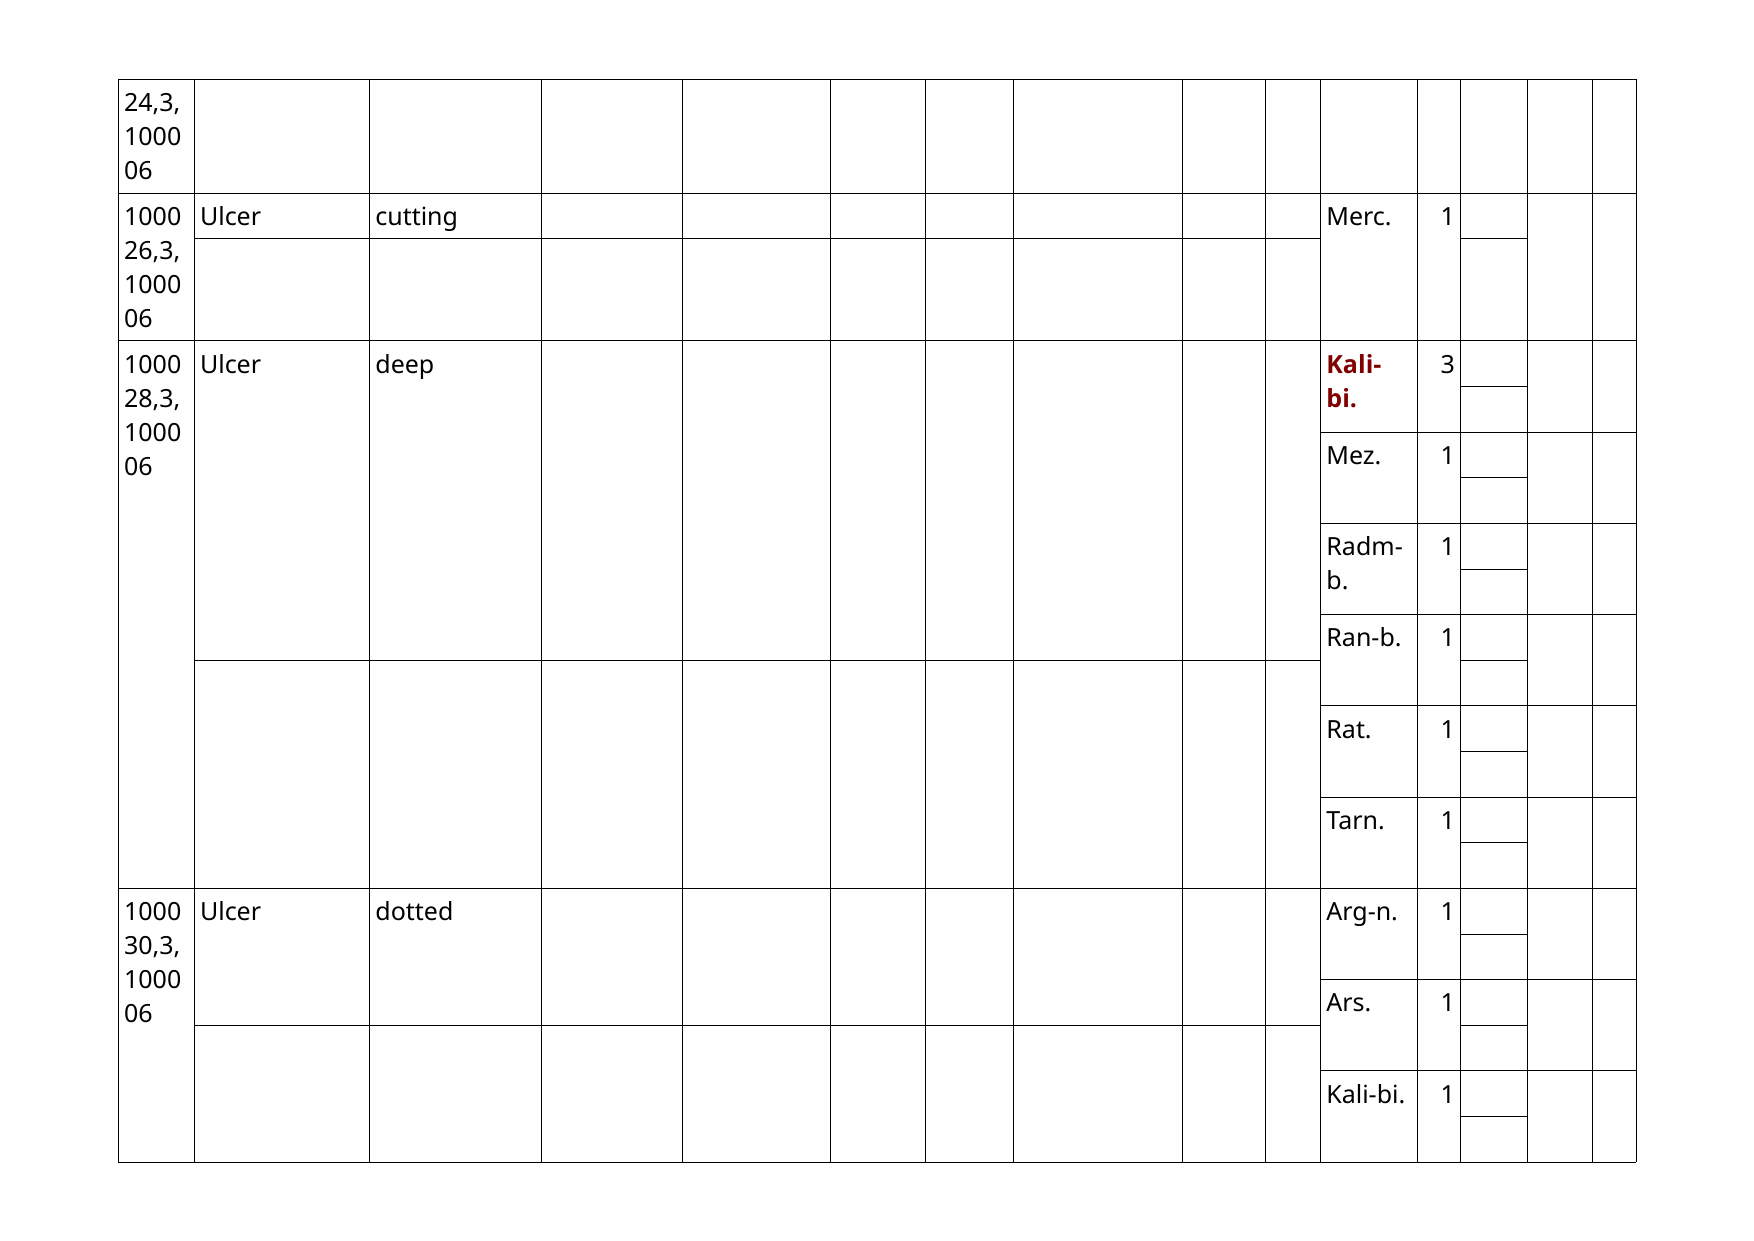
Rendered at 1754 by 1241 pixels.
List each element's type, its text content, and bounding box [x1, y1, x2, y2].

table_cell [1593, 80, 1636, 193]
table_cell [1528, 80, 1592, 193]
table_cell Arg-n. [1321, 889, 1417, 979]
table_cell [1266, 239, 1320, 340]
table_cell Tarn. [1321, 798, 1417, 888]
table_cell [195, 80, 369, 193]
table_cell [831, 1026, 925, 1162]
table_cell 1 [1418, 524, 1460, 614]
table_cell [542, 341, 682, 660]
table_cell [1461, 661, 1527, 705]
table_cell [1014, 889, 1182, 1025]
table_cell [831, 239, 925, 340]
table_cell [1014, 341, 1182, 660]
table_cell [1183, 661, 1265, 888]
table_cell [1461, 194, 1527, 238]
table_cell [542, 889, 682, 1025]
table_cell [1266, 194, 1320, 238]
table_cell [831, 194, 925, 238]
table_cell [1528, 980, 1592, 1070]
table_cell [1461, 752, 1527, 797]
table_cell [1528, 433, 1592, 523]
table_cell Ran-b. [1321, 615, 1417, 705]
table_cell 1 [1418, 1071, 1460, 1162]
table_cell [1528, 194, 1592, 340]
table_cell [683, 239, 830, 340]
table_cell [1461, 843, 1527, 888]
table_cell [1418, 80, 1460, 193]
table_cell 1 [1418, 615, 1460, 705]
table_cell 100026,3,100006 [119, 194, 194, 340]
table_cell [1461, 341, 1527, 386]
table_cell 1 [1418, 798, 1460, 888]
table_cell [1528, 524, 1592, 614]
table_cell [1183, 194, 1265, 238]
table_cell [683, 889, 830, 1025]
table_cell [683, 341, 830, 660]
table_cell 1 [1418, 706, 1460, 797]
table_cell [831, 80, 925, 193]
table_cell [1014, 1026, 1182, 1162]
table_cell 100028,3,100006 [119, 341, 194, 888]
table_cell Ulcer [195, 341, 369, 660]
table_cell [542, 80, 682, 193]
table_cell Merc. [1321, 194, 1417, 340]
table_cell [1266, 80, 1320, 193]
table_cell [831, 341, 925, 660]
table_cell [542, 239, 682, 340]
table_cell Radm-b. [1321, 524, 1417, 614]
table_cell dotted [370, 889, 541, 1025]
table_cell [1528, 798, 1592, 888]
table_cell [1528, 889, 1592, 979]
table_cell 1 [1418, 980, 1460, 1070]
table_cell 3 [1418, 341, 1460, 432]
table_cell [831, 889, 925, 1025]
table_cell Rat. [1321, 706, 1417, 797]
table_cell [1593, 433, 1636, 523]
table_cell [1593, 341, 1636, 432]
table_cell [1266, 341, 1320, 660]
table_cell [1593, 1071, 1636, 1162]
table_cell cutting [370, 194, 541, 238]
table_cell [195, 661, 369, 888]
table_cell [370, 239, 541, 340]
table_cell Kali-bi. [1321, 1071, 1417, 1162]
table_cell [542, 194, 682, 238]
table_cell [1461, 524, 1527, 568]
table_cell [926, 80, 1013, 193]
table_cell [1183, 341, 1265, 660]
table_cell [1183, 1026, 1265, 1162]
table_cell [926, 239, 1013, 340]
table_cell [195, 1026, 369, 1162]
table_cell 24,3,100006 [119, 80, 194, 193]
table_cell [1461, 239, 1527, 340]
table_cell [1266, 1026, 1320, 1162]
table_cell Ars. [1321, 980, 1417, 1070]
table_cell [1593, 194, 1636, 340]
table_cell [1014, 194, 1182, 238]
table_cell [926, 341, 1013, 660]
table_cell [1593, 889, 1636, 979]
table_cell [1593, 524, 1636, 614]
table_cell [1183, 80, 1265, 193]
table_cell [1461, 570, 1527, 614]
table_cell [1461, 980, 1527, 1025]
table_cell [1528, 341, 1592, 432]
table_cell [1266, 661, 1320, 888]
table_cell [370, 1026, 541, 1162]
table_cell [926, 1026, 1013, 1162]
table_cell Kali-bi. [1321, 341, 1417, 432]
table_cell [1593, 615, 1636, 705]
table_cell [1014, 661, 1182, 888]
table_cell [1266, 889, 1320, 1025]
table_cell [1528, 1071, 1592, 1162]
table_cell [1528, 706, 1592, 797]
table_cell [1183, 889, 1265, 1025]
table_cell [1461, 798, 1527, 842]
table_cell Ulcer [195, 194, 369, 238]
table_cell Ulcer [195, 889, 369, 1025]
table_cell [926, 661, 1013, 888]
table_cell [1461, 1026, 1527, 1070]
table_cell deep [370, 341, 541, 660]
table_cell [195, 239, 369, 340]
table_cell [1461, 387, 1527, 432]
table_cell [926, 194, 1013, 238]
table_cell [1528, 615, 1592, 705]
table_cell 1 [1418, 433, 1460, 523]
table_cell [683, 661, 830, 888]
table_cell 1 [1418, 194, 1460, 340]
table_cell [1593, 980, 1636, 1070]
table_cell [1014, 80, 1182, 193]
table_cell [542, 1026, 682, 1162]
table_cell [1461, 889, 1527, 933]
table_cell [542, 661, 682, 888]
table_cell [683, 1026, 830, 1162]
table_cell [1014, 239, 1182, 340]
table_cell [370, 80, 541, 193]
table_cell [1461, 433, 1527, 477]
table_cell [370, 661, 541, 888]
table_cell [1461, 615, 1527, 660]
table_cell [683, 194, 830, 238]
table_cell [831, 661, 925, 888]
table_cell [1183, 239, 1265, 340]
table_cell Mez. [1321, 433, 1417, 523]
table_cell [1461, 80, 1527, 193]
table_cell [1593, 798, 1636, 888]
table_cell [1461, 706, 1527, 751]
table_cell [926, 889, 1013, 1025]
table_cell [1321, 80, 1417, 193]
table_cell [683, 80, 830, 193]
table_cell [1461, 1071, 1527, 1116]
table_cell [1461, 935, 1527, 979]
table_cell 1 [1418, 889, 1460, 979]
table_cell [1461, 1117, 1527, 1162]
table_cell [1593, 706, 1636, 797]
table_cell 100030,3,100006 [119, 889, 194, 1162]
table_cell [1461, 478, 1527, 523]
